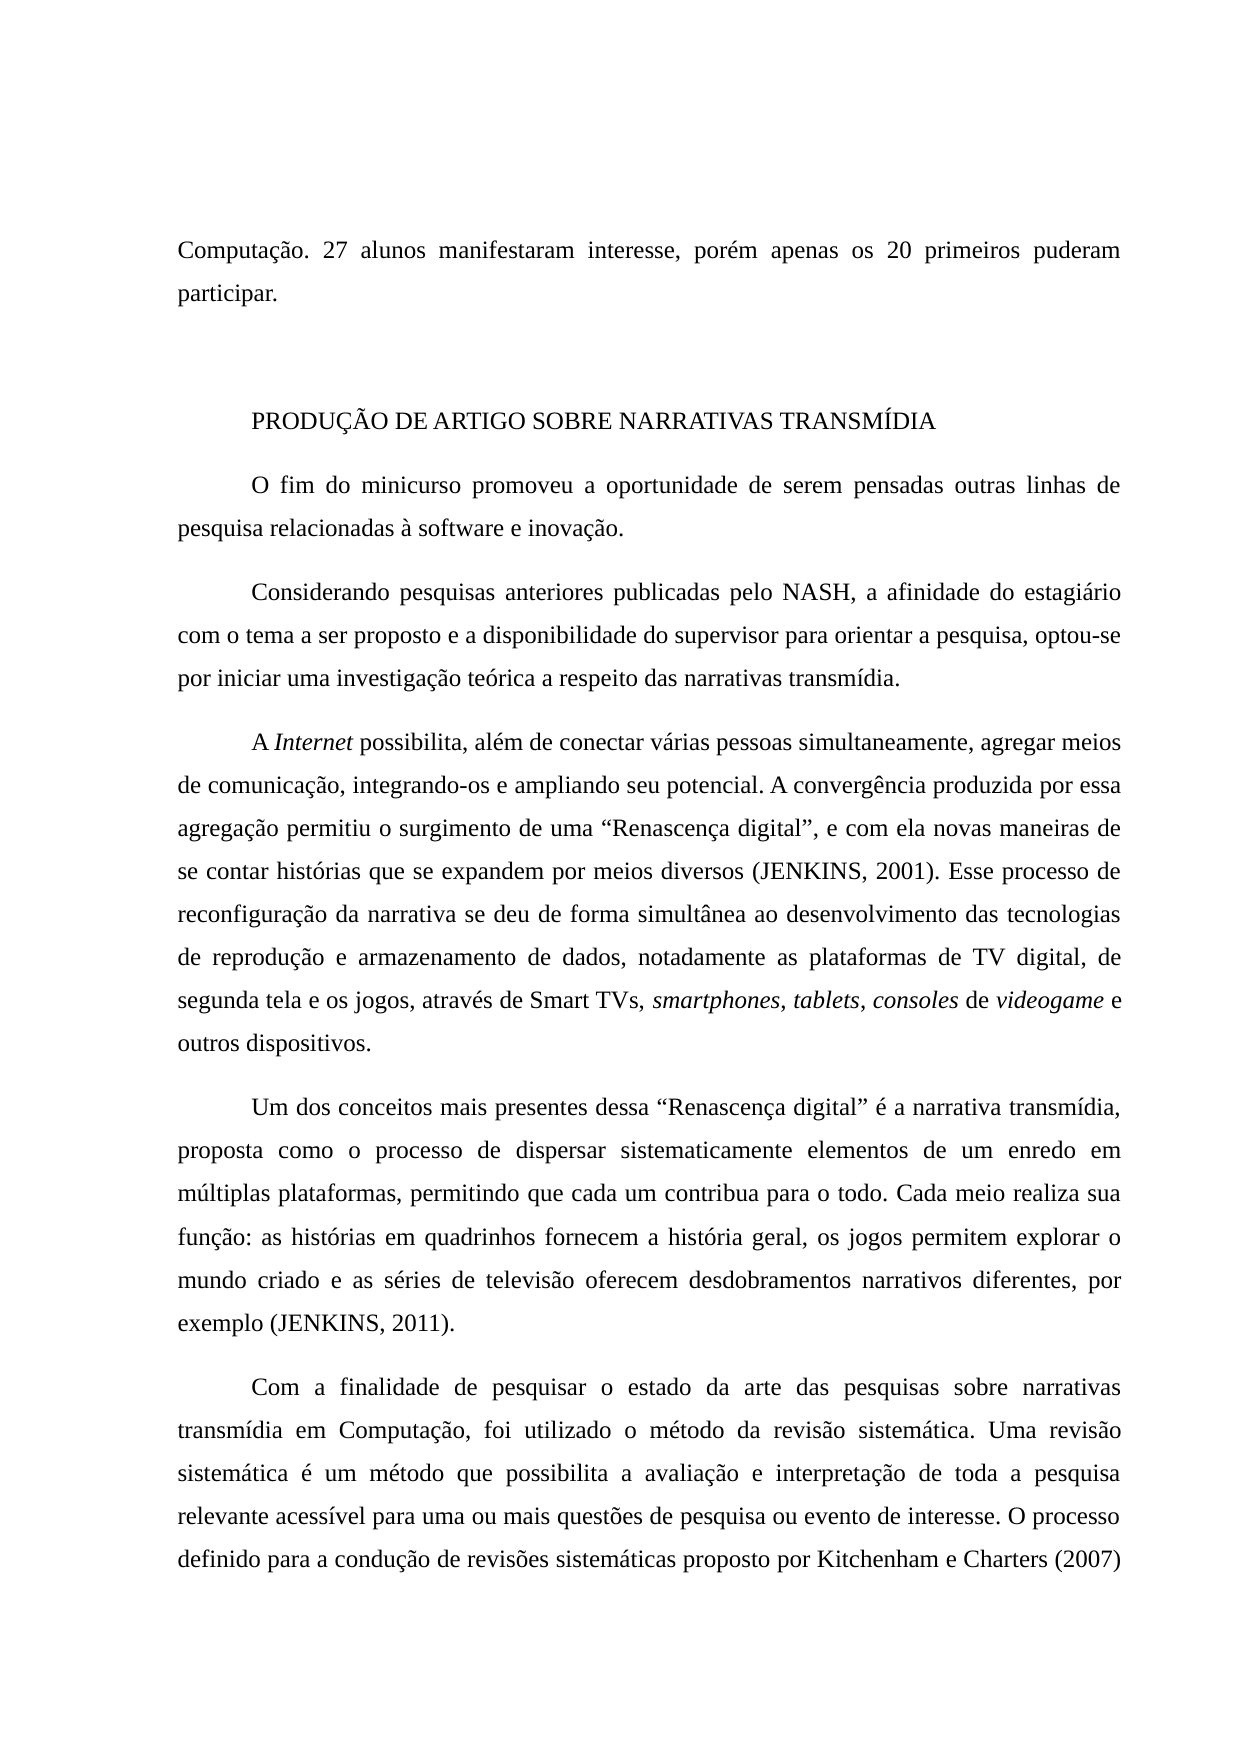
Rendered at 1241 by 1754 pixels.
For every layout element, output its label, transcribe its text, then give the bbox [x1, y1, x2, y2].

text A Internet possibilita, além de conectar várias pessoas simultaneamente, agregar meios de comunicação, integrando-os e ampliando seu potencial. A convergência produzida por essa agregação permitiu o surgimento de uma “Renascença digital”, e com ela novas maneiras de se contar histórias que se expandem por meios diversos (JENKINS, 2001). Esse processo de reconfiguração da narrativa se deu de forma simultânea ao desenvolvimento das tecnologias de reprodução e armazenamento de dados, notadamente as plataformas de TV digital, de segunda tela e os jogos, através de Smart TVs, smartphones, tablets, consoles de videogame e outros dispositivos. [177, 727, 1122, 1057]
text O fim do minicurso promoveu a oportunidade de serem pensadas outras linhas de pesquisa relacionadas à software e inovação. [177, 470, 1122, 542]
text PRODUÇÃO DE ARTIGO SOBRE NARRATIVAS TRANSMÍDIA [177, 406, 1122, 435]
text Computação. 27 alunos manifestaram interesse, porém apenas os 20 primeiros puderam participar. [177, 235, 1122, 307]
text Considerando pesquisas anteriores publicadas pelo NASH, a afinidade do estagiário com o tema a ser proposto e a disponibilidade do supervisor para orientar a pesquisa, optou-se por iniciar uma investigação teórica a respeito das narrativas transmídia. [177, 577, 1122, 692]
text Um dos conceitos mais presentes dessa “Renascença digital” é a narrativa transmídia, proposta como o processo de dispersar sistematicamente elementos de um enredo em múltiplas plataformas, permitindo que cada um contribua para o todo. Cada meio realiza sua função: as histórias em quadrinhos fornecem a história geral, os jogos permitem explorar o mundo criado e as séries de televisão oferecem desdobramentos narrativos diferentes, por exemplo (JENKINS, 2011). [177, 1092, 1122, 1337]
text Com a finalidade de pesquisar o estado da arte das pesquisas sobre narrativas transmídia em Computação, foi utilizado o método da revisão sistemática. Uma revisão sistemática é um método que possibilita a avaliação e interpretação de toda a pesquisa relevante acessível para uma ou mais questões de pesquisa ou evento de interesse. O processo definido para a condução de revisões sistemáticas proposto por Kitchenham e Charters (2007) [177, 1372, 1122, 1573]
